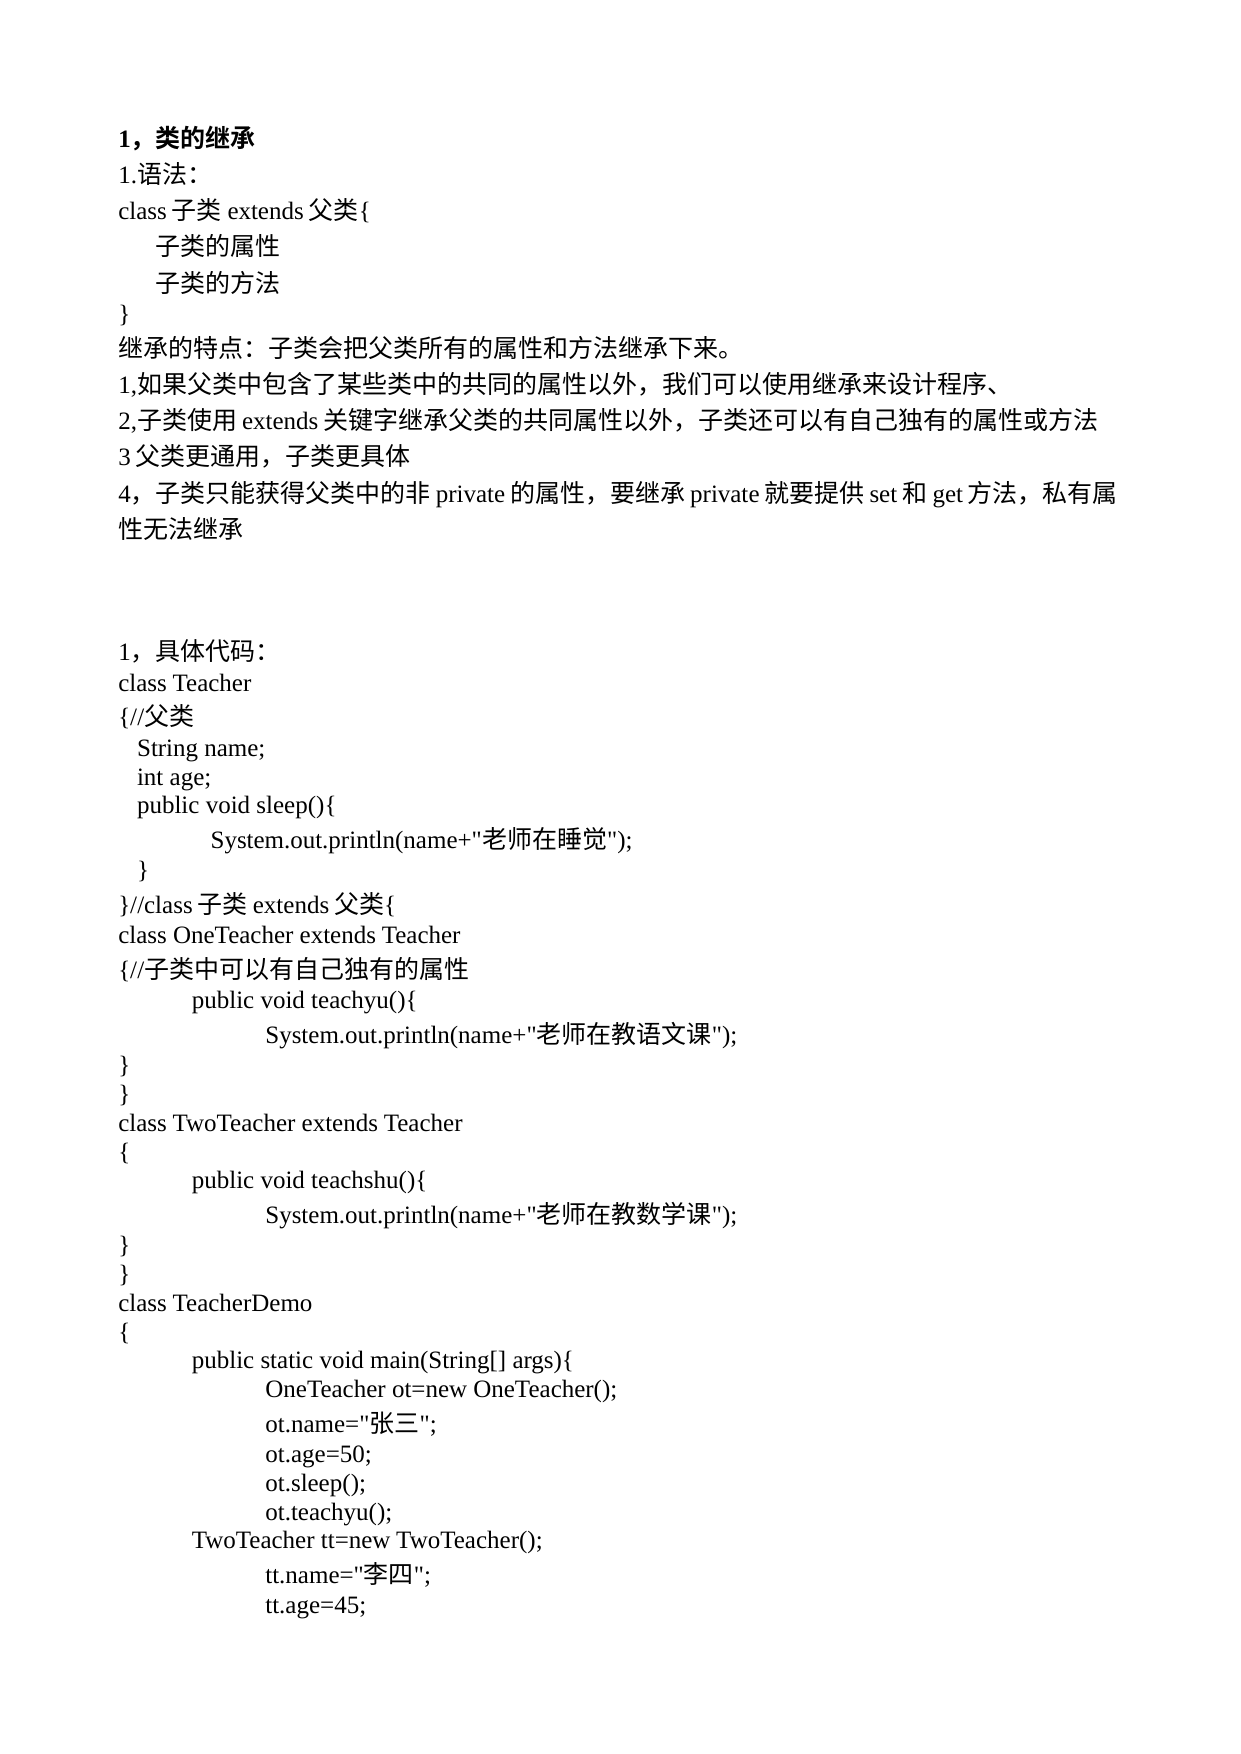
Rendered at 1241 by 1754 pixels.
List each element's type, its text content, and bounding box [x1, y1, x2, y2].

text {//子类中可以有自己独有的属性 [118, 949, 1122, 986]
text tt.age=45; [118, 1591, 1122, 1619]
text 2,子类使用extends关键字继承父类的共同属性以外，子类还可以有自己独有的属性或方法 [118, 401, 1122, 437]
text } [118, 856, 1122, 884]
text } [118, 1051, 1122, 1079]
text 子类的方法 [118, 263, 1122, 299]
text ot.name="张三"; [118, 1403, 1122, 1439]
text System.out.println(name+"老师在教语文课"); [118, 1014, 1122, 1051]
text 3父类更通用，子类更具体 [118, 437, 1122, 473]
text {//父类 [118, 697, 1122, 733]
text 继承的特点：子类会把父类所有的属性和方法继承下来。 [118, 328, 1122, 364]
text System.out.println(name+"老师在教数学课"); [118, 1194, 1122, 1231]
text class子类 extends父类{ [118, 191, 1122, 227]
text public static void main(String[] args){ [118, 1346, 1122, 1374]
text class Teacher [118, 668, 1122, 697]
text { [118, 1317, 1122, 1346]
text { [118, 1137, 1122, 1166]
text 1，类的继承 [118, 118, 1122, 154]
text TwoTeacher tt=new TwoTeacher(); [118, 1526, 1122, 1554]
text tt.name="李四"; [118, 1554, 1122, 1591]
text } [118, 1231, 1122, 1259]
text } [118, 1079, 1122, 1108]
text ot.age=50; [118, 1439, 1122, 1468]
text 4，子类只能获得父类中的非private的属性，要继承private就要提供set和get方法，私有属性无法继承 [118, 473, 1122, 546]
text ot.teachyu(); [118, 1497, 1122, 1526]
text } [118, 1259, 1122, 1288]
text public void sleep(){ [118, 791, 1122, 819]
text }//class子类extends父类{ [118, 884, 1122, 921]
text public void teachshu(){ [118, 1166, 1122, 1194]
text 1，具体代码： [118, 632, 1122, 668]
text } [118, 299, 1122, 328]
text 子类的属性 [118, 227, 1122, 263]
text OneTeacher ot=new OneTeacher(); [118, 1374, 1122, 1403]
text 1.语法： [118, 154, 1122, 191]
text public void teachyu(){ [118, 986, 1122, 1014]
text String name; [118, 733, 1122, 762]
text int age; [118, 762, 1122, 791]
text class OneTeacher extends Teacher [118, 921, 1122, 949]
text class TwoTeacher extends Teacher [118, 1108, 1122, 1137]
text class TeacherDemo [118, 1288, 1122, 1317]
text ot.sleep(); [118, 1468, 1122, 1497]
text System.out.println(name+"老师在睡觉"); [118, 819, 1122, 856]
text 1,如果父类中包含了某些类中的共同的属性以外，我们可以使用继承来设计程序、 [118, 364, 1122, 401]
